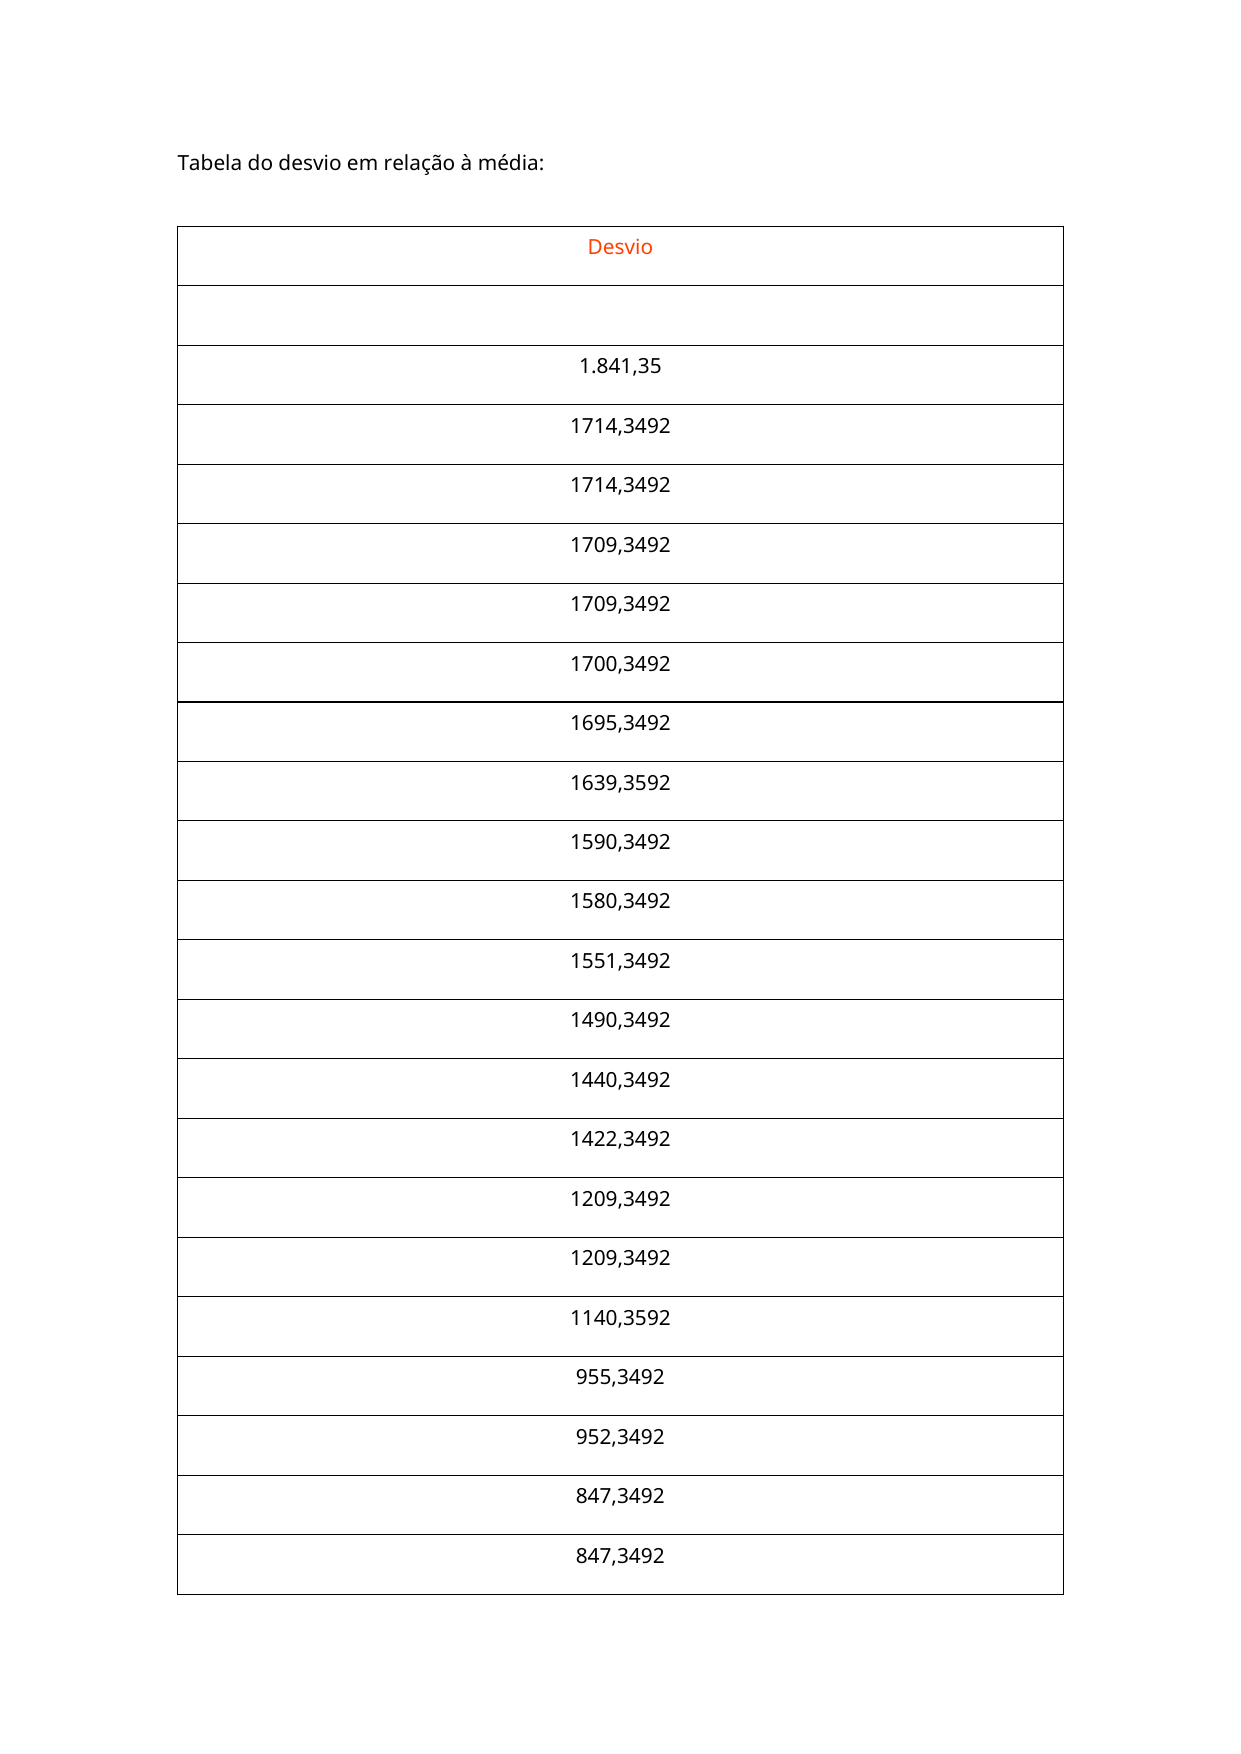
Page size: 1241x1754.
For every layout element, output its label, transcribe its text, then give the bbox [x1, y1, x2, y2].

table_cell 1209,3492 [178, 1238, 1063, 1296]
table_cell 1209,3492 [178, 1178, 1063, 1237]
table_cell 955,3492 [178, 1357, 1063, 1415]
table_cell 1709,3492 [178, 524, 1063, 582]
table_cell 1580,3492 [178, 881, 1063, 939]
table_cell 1709,3492 [178, 584, 1063, 642]
table_cell 1700,3492 [178, 643, 1063, 701]
table_cell 1714,3492 [178, 405, 1063, 463]
table_cell 1.841,35 [178, 346, 1063, 404]
table_cell [178, 286, 1063, 344]
table_cell 1695,3492 [178, 703, 1063, 761]
table_cell 847,3492 [178, 1476, 1063, 1534]
table_cell 1140,3592 [178, 1297, 1063, 1356]
list Tabela do desvio em relação à média: [177, 148, 1063, 176]
table_header Desvio [178, 227, 1063, 285]
table_cell 1551,3492 [178, 940, 1063, 999]
table_cell 1714,3492 [178, 465, 1063, 523]
table_cell 1639,3592 [178, 762, 1063, 820]
table_cell 847,3492 [178, 1535, 1063, 1593]
table_cell 1590,3492 [178, 821, 1063, 880]
table_cell 1490,3492 [178, 1000, 1063, 1058]
table_cell 952,3492 [178, 1416, 1063, 1474]
table_cell 1422,3492 [178, 1119, 1063, 1177]
table_cell 1440,3492 [178, 1059, 1063, 1118]
